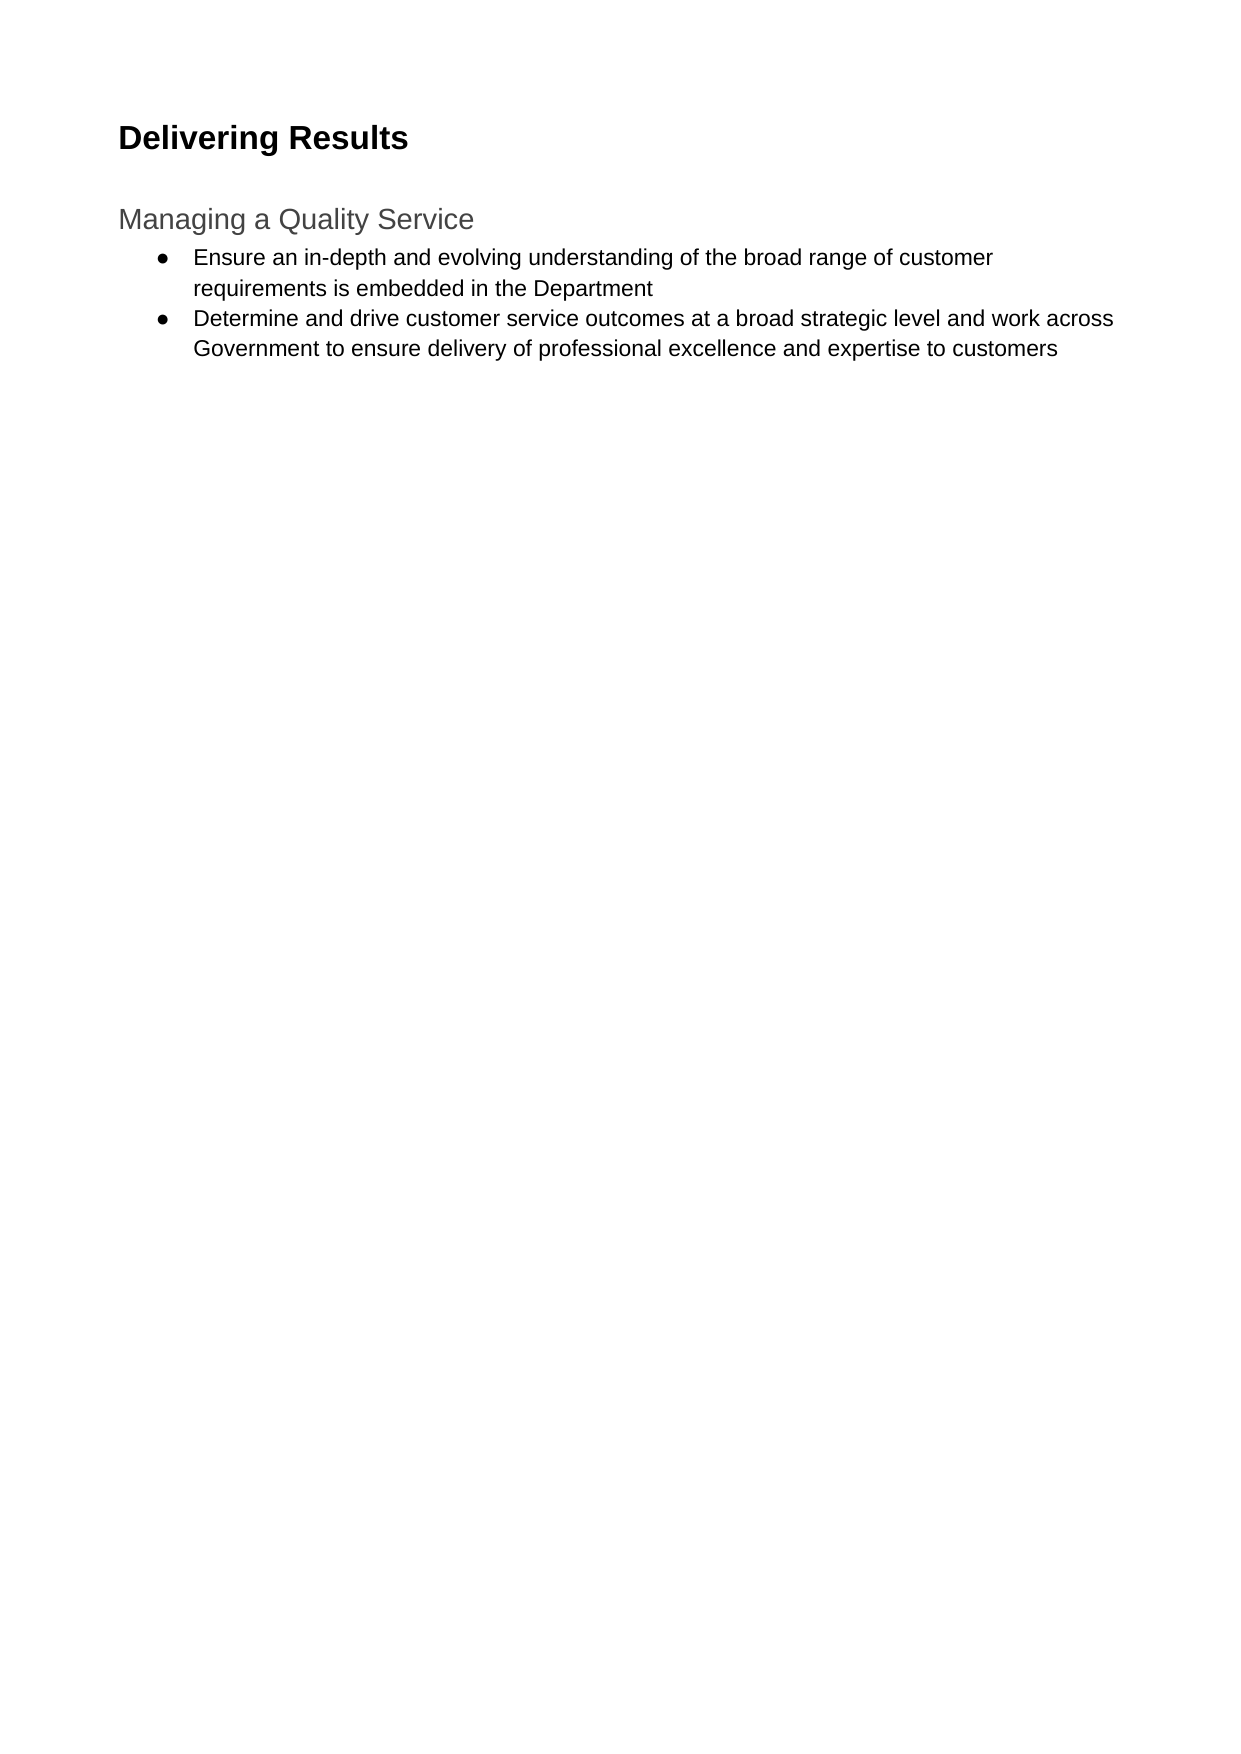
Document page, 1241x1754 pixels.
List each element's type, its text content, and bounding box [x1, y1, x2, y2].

list Determine and drive customer service outcomes at a broad strategic level and work across Government to ensure delivery of professional excellence and expertise to customers [156, 305, 1122, 361]
list Ensure an in-depth and evolving understanding of the broad range of customer requirements is embedded in the Department [156, 244, 1122, 301]
subtitle Managing a Quality Service [118, 202, 1122, 236]
subtitle Delivering Results [118, 118, 1122, 157]
